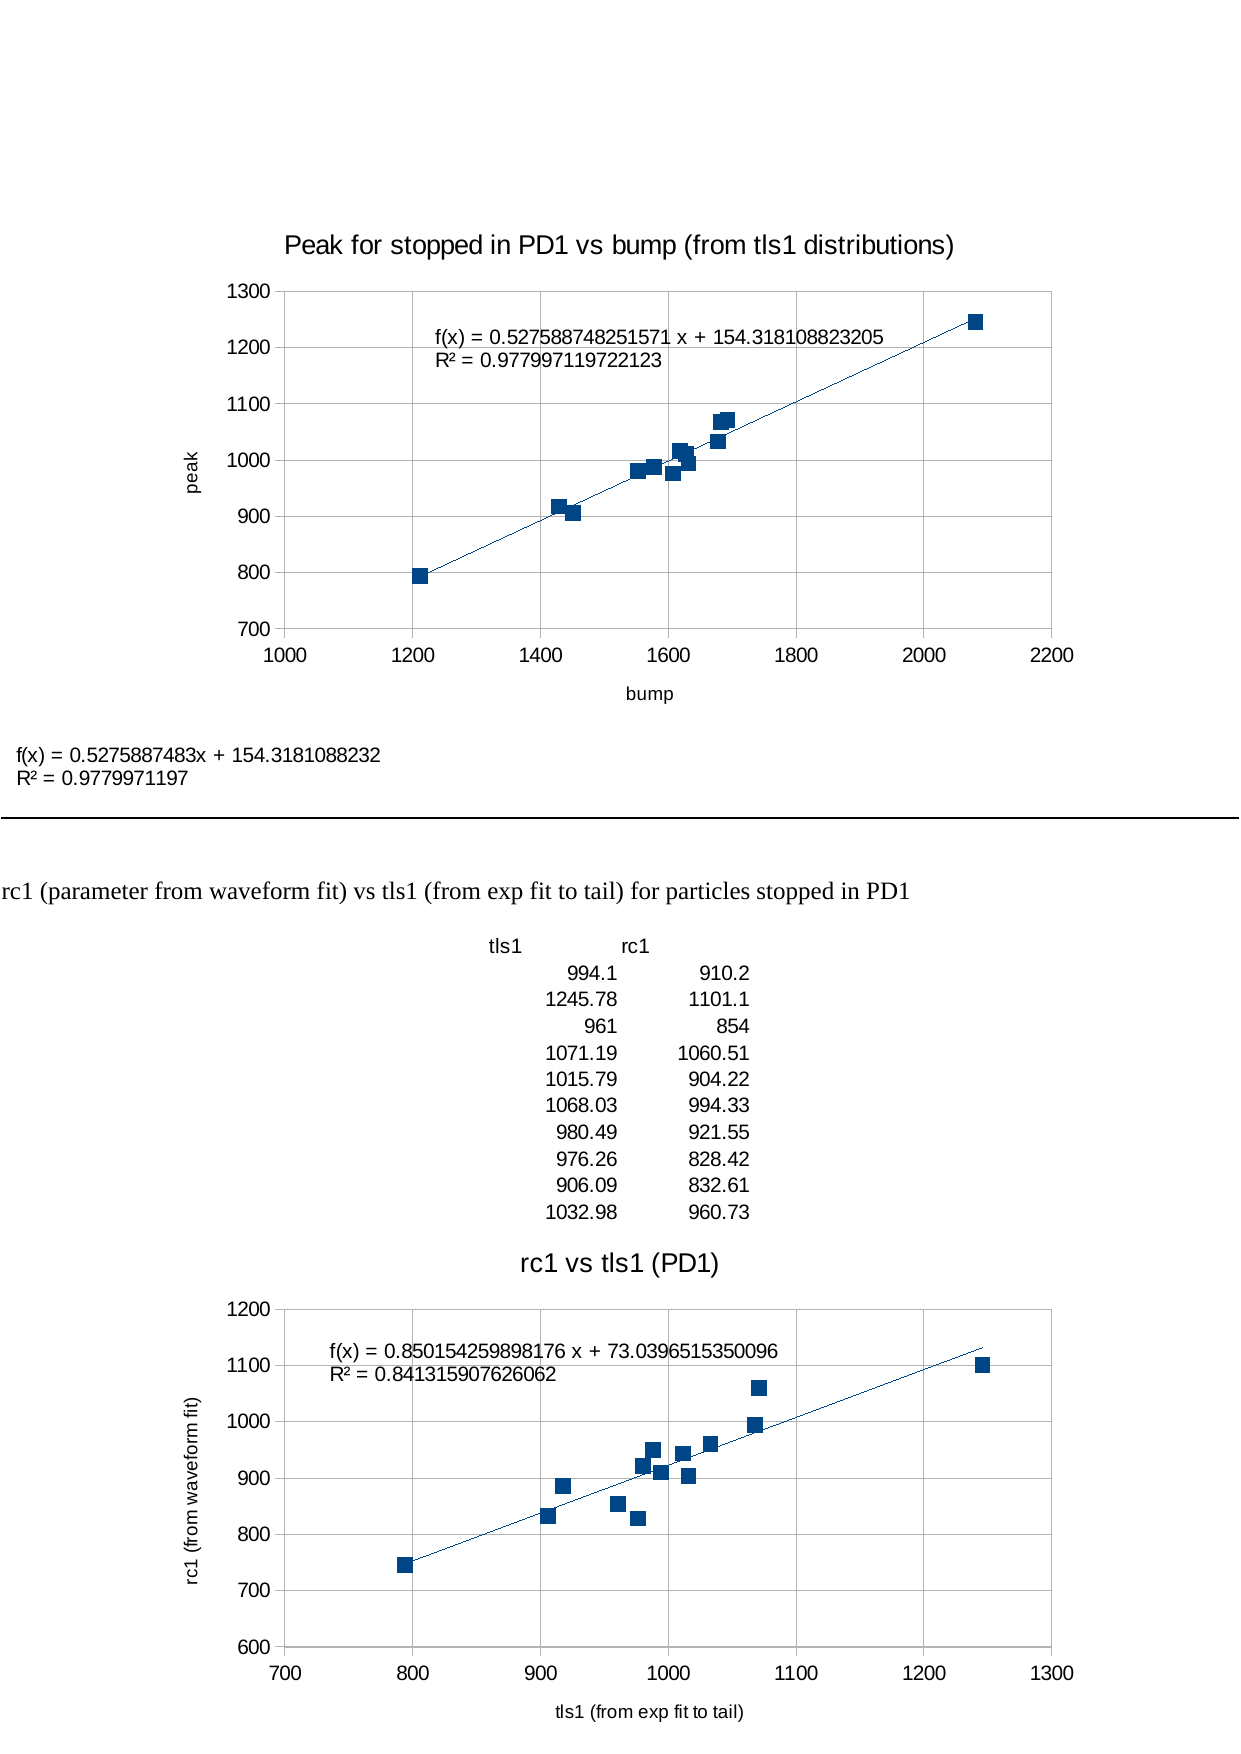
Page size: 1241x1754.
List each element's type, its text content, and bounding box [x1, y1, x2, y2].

text rc1 (parameter from waveform fit) vs tls1 (from exp fit to tail) for particles stopped in PD1 [1, 876, 1239, 905]
